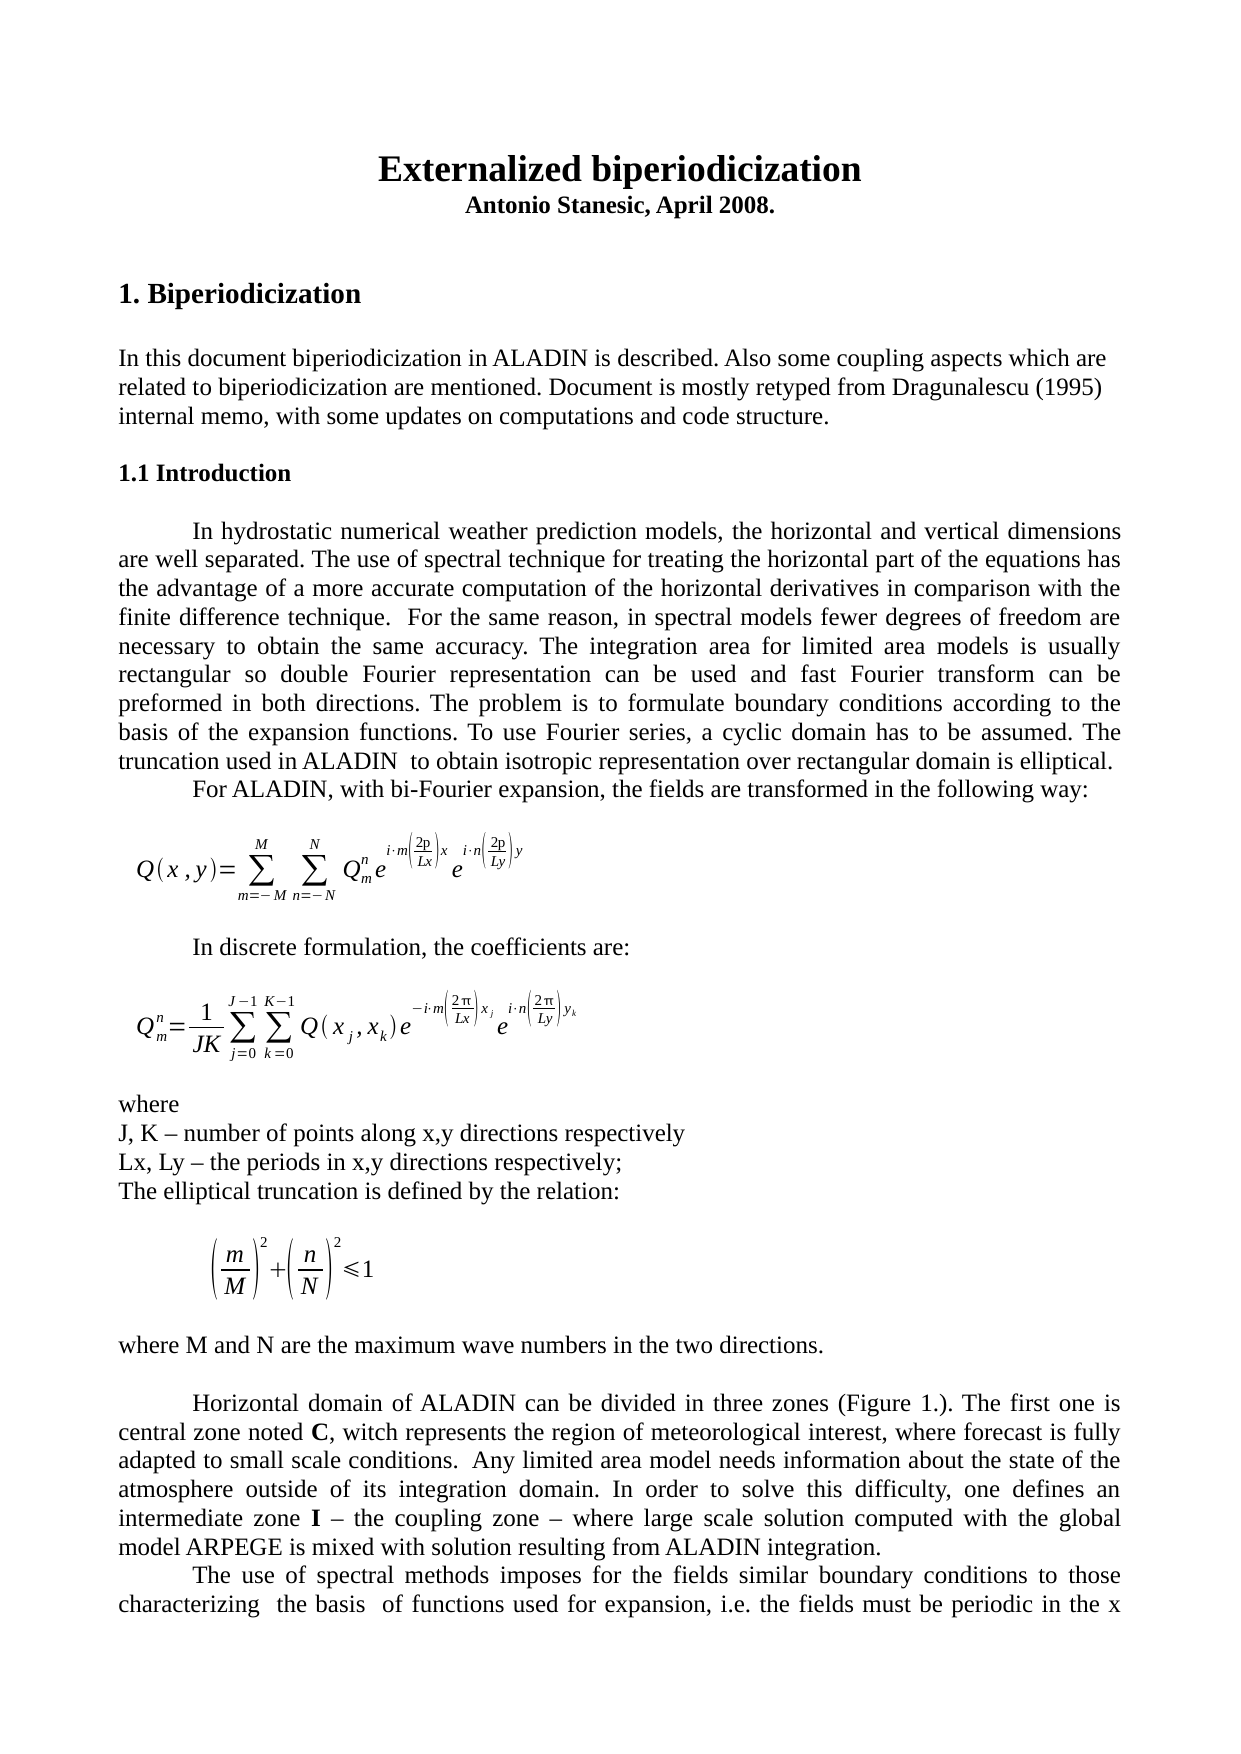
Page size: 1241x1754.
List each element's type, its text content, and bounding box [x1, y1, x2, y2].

text Lx, Ly – the periods in x,y directions respectively; [118, 1147, 1122, 1176]
text The elliptical truncation is defined by the relation: [118, 1176, 1122, 1204]
text The use of spectral methods imposes for the fields similar boundary conditions to those characterizing the basis of functions used for expansion, i.e. the fields must be periodic in the x [118, 1561, 1122, 1618]
text where [118, 1089, 1122, 1118]
text 1.1 Introduction [118, 458, 1122, 487]
text J, K – number of points along x,y directions respectively [118, 1118, 1122, 1147]
text For ALADIN, with bi-Fourier expansion, the fields are transformed in the following way: [118, 774, 1122, 803]
text In this document biperiodicization in ALADIN is described. Also some coupling aspects which are related to biperiodicization are mentioned. Document is mostly retyped from Dragunalescu (1995) internal memo, with some updates on computations and code structure. [118, 343, 1122, 429]
text where M and N are the maximum wave numbers in the two directions. [118, 1331, 1122, 1359]
text Externalized biperiodicization [118, 147, 1122, 190]
text 1. Biperiodicization [118, 276, 1122, 310]
text Antonio Stanesic, April 2008. [118, 190, 1122, 219]
text In hydrostatic numerical weather prediction models, the horizontal and vertical dimensions are well separated. The use of spectral technique for treating the horizontal part of the equations has the advantage of a more accurate computation of the horizontal derivatives in comparison with the finite difference technique. For the same reason, in spectral models fewer degrees of freedom are necessary to obtain the same accuracy. The integration area for limited area models is usually rectangular so double Fourier representation can be used and fast Fourier transform can be preformed in both directions. The problem is to formulate boundary conditions according to the basis of the expansion functions. To use Fourier series, a cyclic domain has to be assumed. The truncation used in ALADIN to obtain isotropic representation over rectangular domain is elliptical. [118, 516, 1122, 774]
text In discrete formulation, the coefficients are: [118, 932, 1122, 961]
text Horizontal domain of ALADIN can be divided in three zones (Figure 1.). The first one is central zone noted C, witch represents the region of meteorological interest, where forecast is fully adapted to small scale conditions. Any limited area model needs information about the state of the atmosphere outside of its integration domain. In order to solve this difficulty, one defines an intermediate zone I – the coupling zone – where large scale solution computed with the global model ARPEGE is mixed with solution resulting from ALADIN integration. [118, 1388, 1122, 1561]
